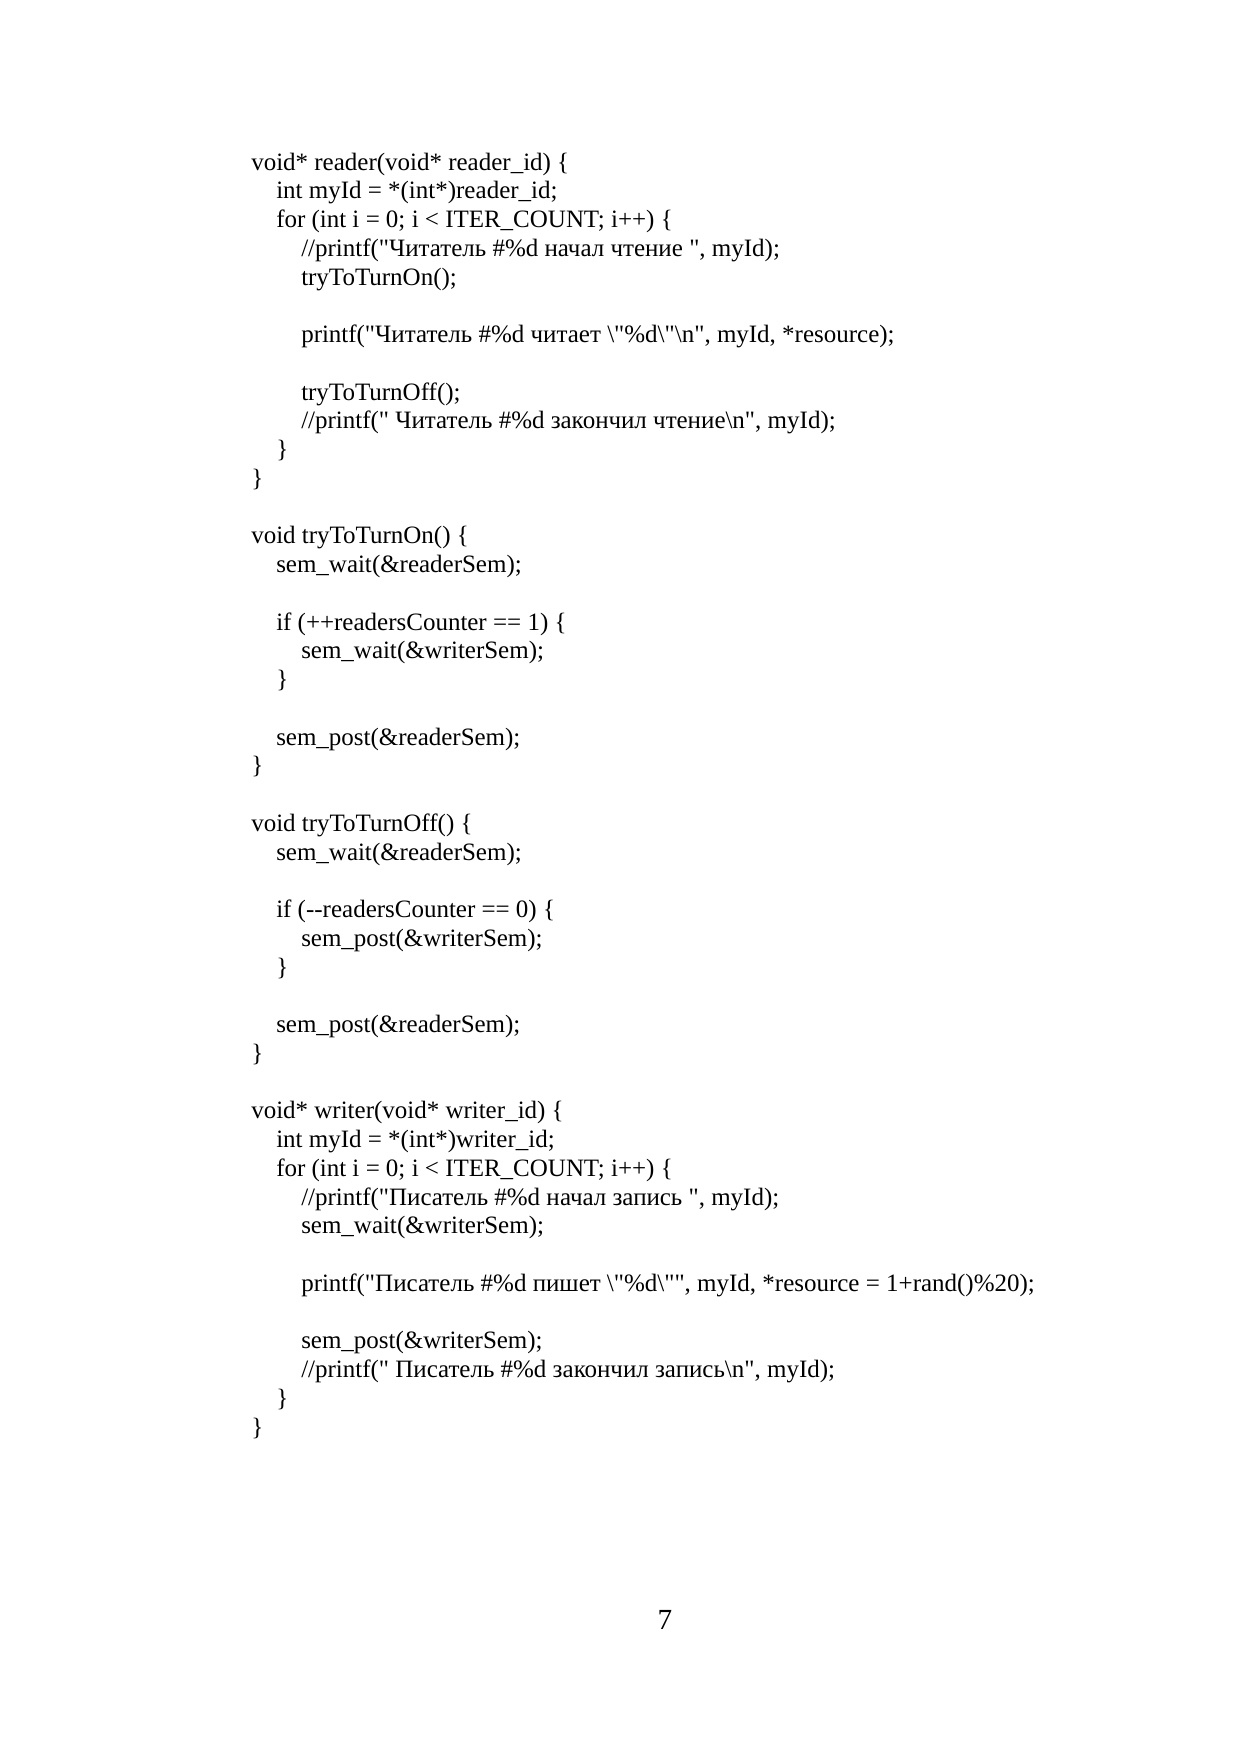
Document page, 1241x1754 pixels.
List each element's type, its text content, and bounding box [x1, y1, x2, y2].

text tryToTurnOn(); [177, 262, 1152, 291]
text sem_post(&writerSem); [177, 923, 1152, 952]
text sem_post(&readerSem); [177, 1009, 1152, 1038]
text //printf("Писатель #%d начал запись ", myId); [177, 1182, 1152, 1211]
text //printf(" Читатель #%d закончил чтение\n", myId); [177, 406, 1152, 434]
text for (int i = 0; i < ITER_COUNT; i++) { [177, 204, 1152, 233]
text } [177, 952, 1152, 981]
text void* reader(void* reader_id) { [177, 147, 1152, 176]
text printf("Писатель #%d пишет \"%d\"", myId, *resource = 1+rand()%20); [177, 1268, 1152, 1297]
text //printf("Читатель #%d начал чтение ", myId); [177, 233, 1152, 262]
text void tryToTurnOff() { [177, 808, 1152, 837]
text for (int i = 0; i < ITER_COUNT; i++) { [177, 1153, 1152, 1182]
text sem_wait(&readerSem); [177, 549, 1152, 578]
text int myId = *(int*)reader_id; [177, 176, 1152, 204]
text } [177, 434, 1152, 463]
text //printf(" Писатель #%d закончил запись\n", myId); [177, 1354, 1152, 1383]
text sem_wait(&writerSem); [177, 1211, 1152, 1239]
text printf("Читатель #%d читает \"%d\"\n", myId, *resource); [177, 319, 1152, 348]
text sem_post(&writerSem); [177, 1326, 1152, 1354]
text } [177, 751, 1152, 779]
text sem_post(&readerSem); [177, 722, 1152, 751]
text void tryToTurnOn() { [177, 521, 1152, 549]
text } [177, 463, 1152, 492]
text } [177, 1038, 1152, 1067]
text if (--readersCounter == 0) { [177, 894, 1152, 923]
text } [177, 1383, 1152, 1412]
text sem_wait(&writerSem); [177, 636, 1152, 664]
text if (++readersCounter == 1) { [177, 607, 1152, 636]
text void* writer(void* writer_id) { [177, 1096, 1152, 1124]
text sem_wait(&readerSem); [177, 837, 1152, 866]
text } [177, 1412, 1152, 1441]
text tryToTurnOff(); [177, 377, 1152, 406]
text } [177, 664, 1152, 693]
text int myId = *(int*)writer_id; [177, 1124, 1152, 1153]
